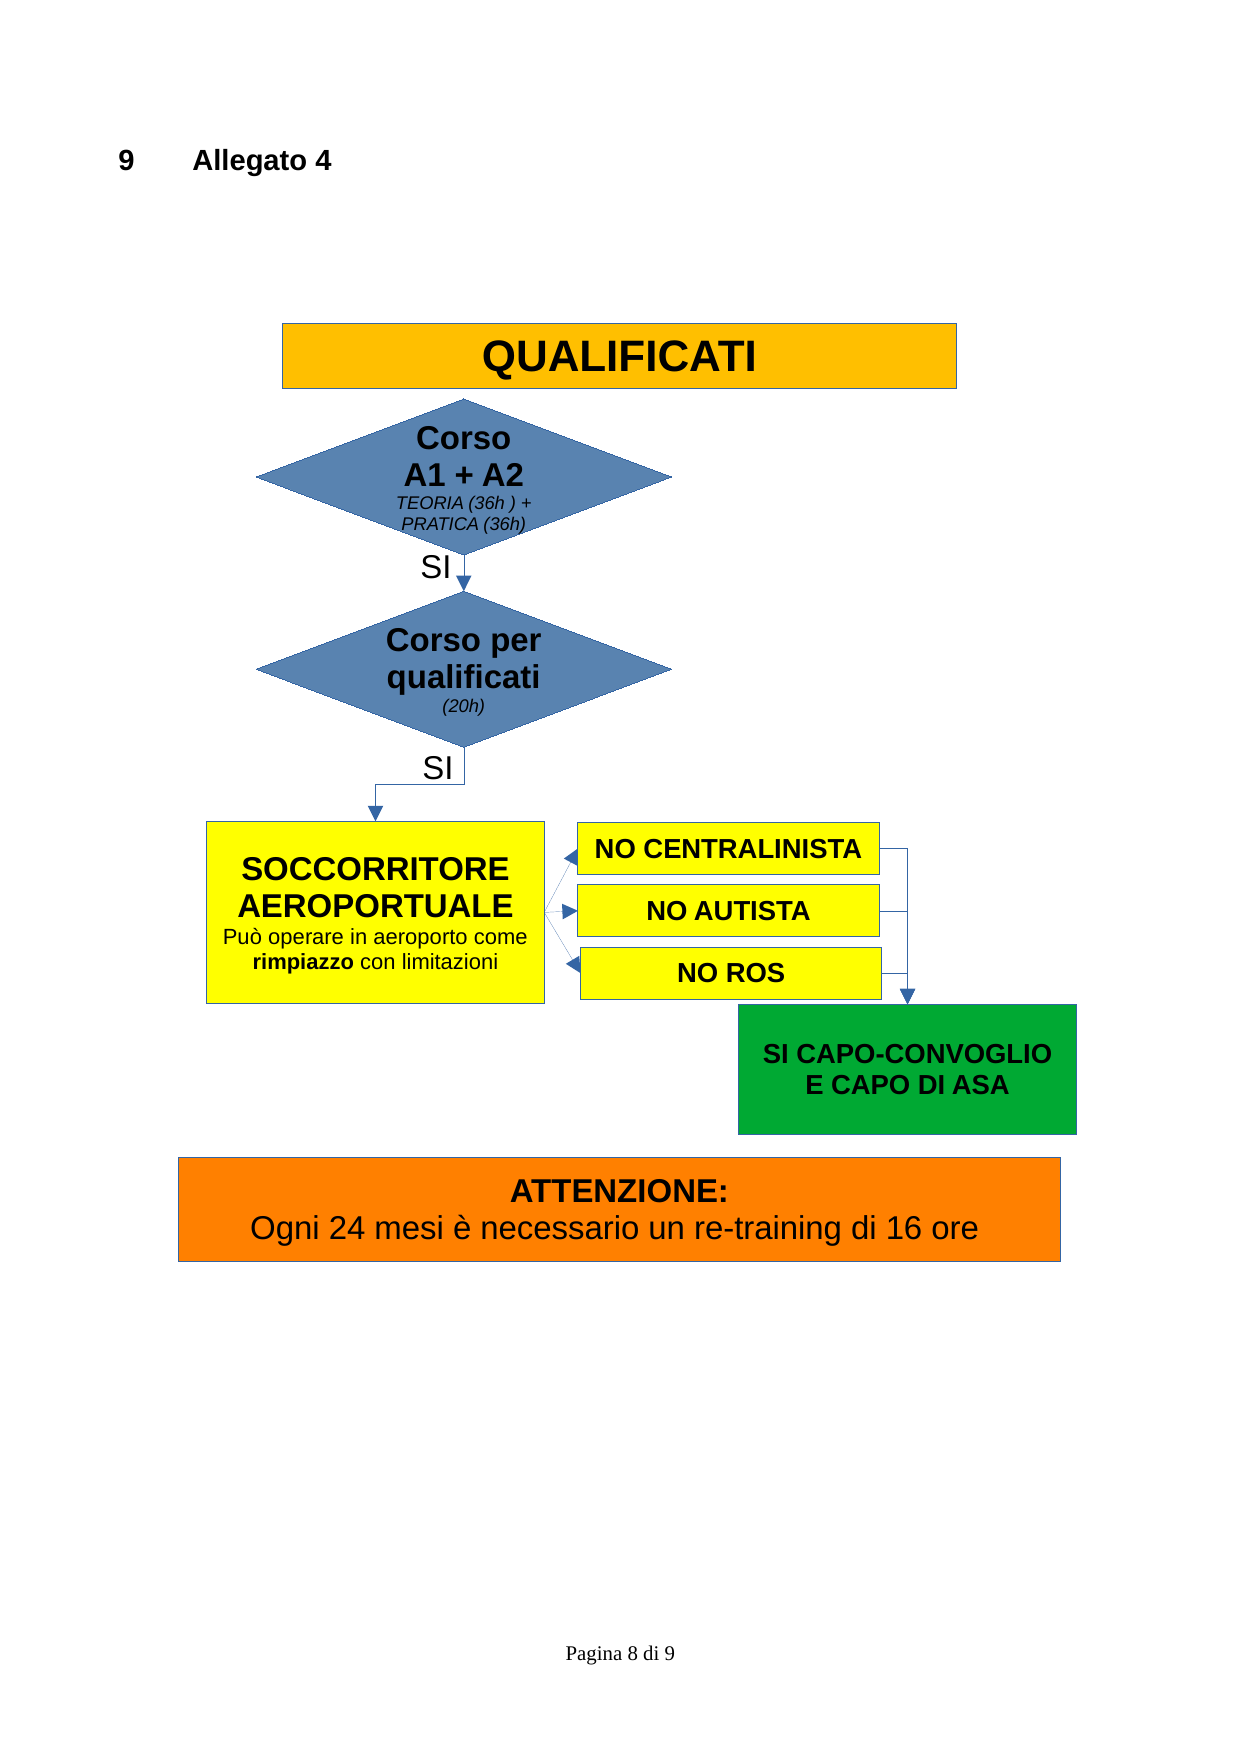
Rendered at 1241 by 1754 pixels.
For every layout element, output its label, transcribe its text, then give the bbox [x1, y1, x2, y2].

subtitle Allegato 4 [118, 143, 1122, 177]
